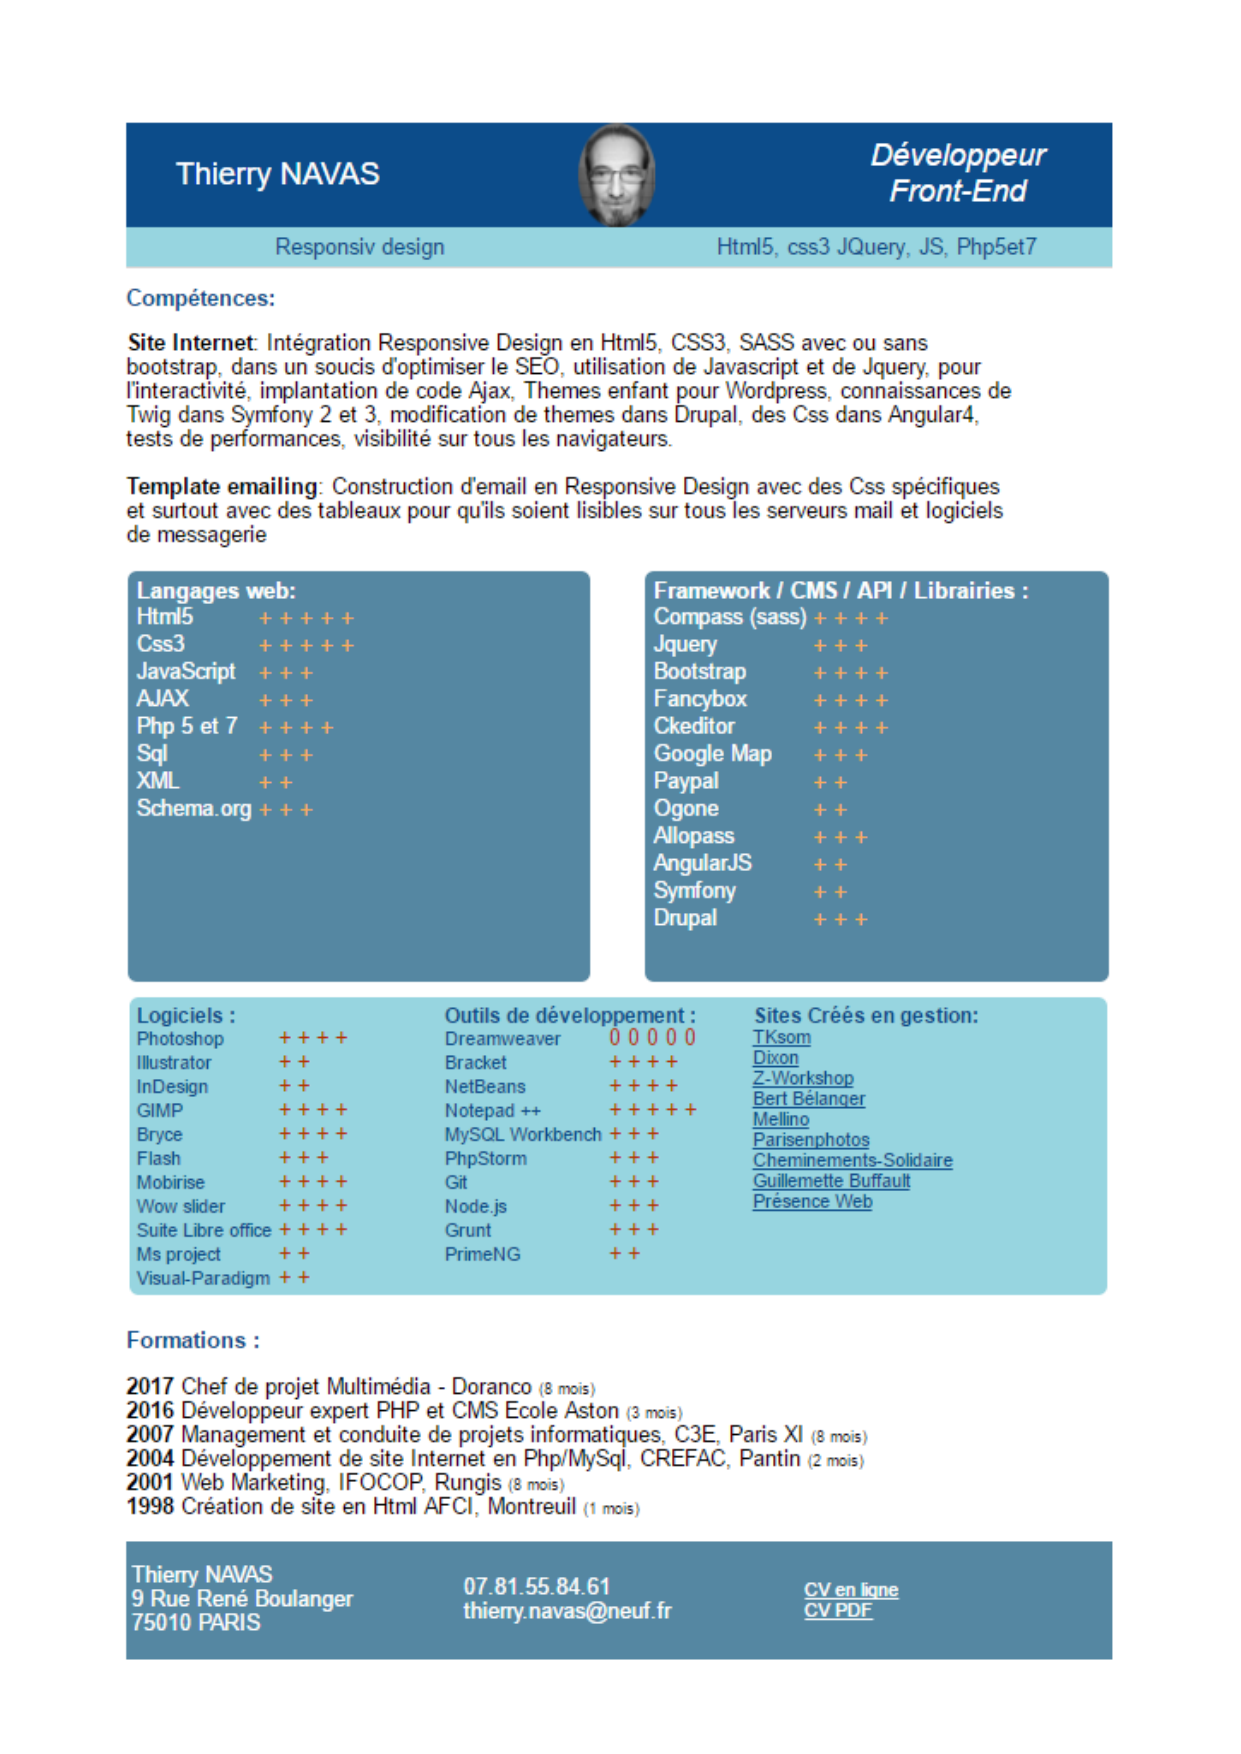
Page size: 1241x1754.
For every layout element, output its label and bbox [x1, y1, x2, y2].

picture [118, 118, 1123, 1665]
